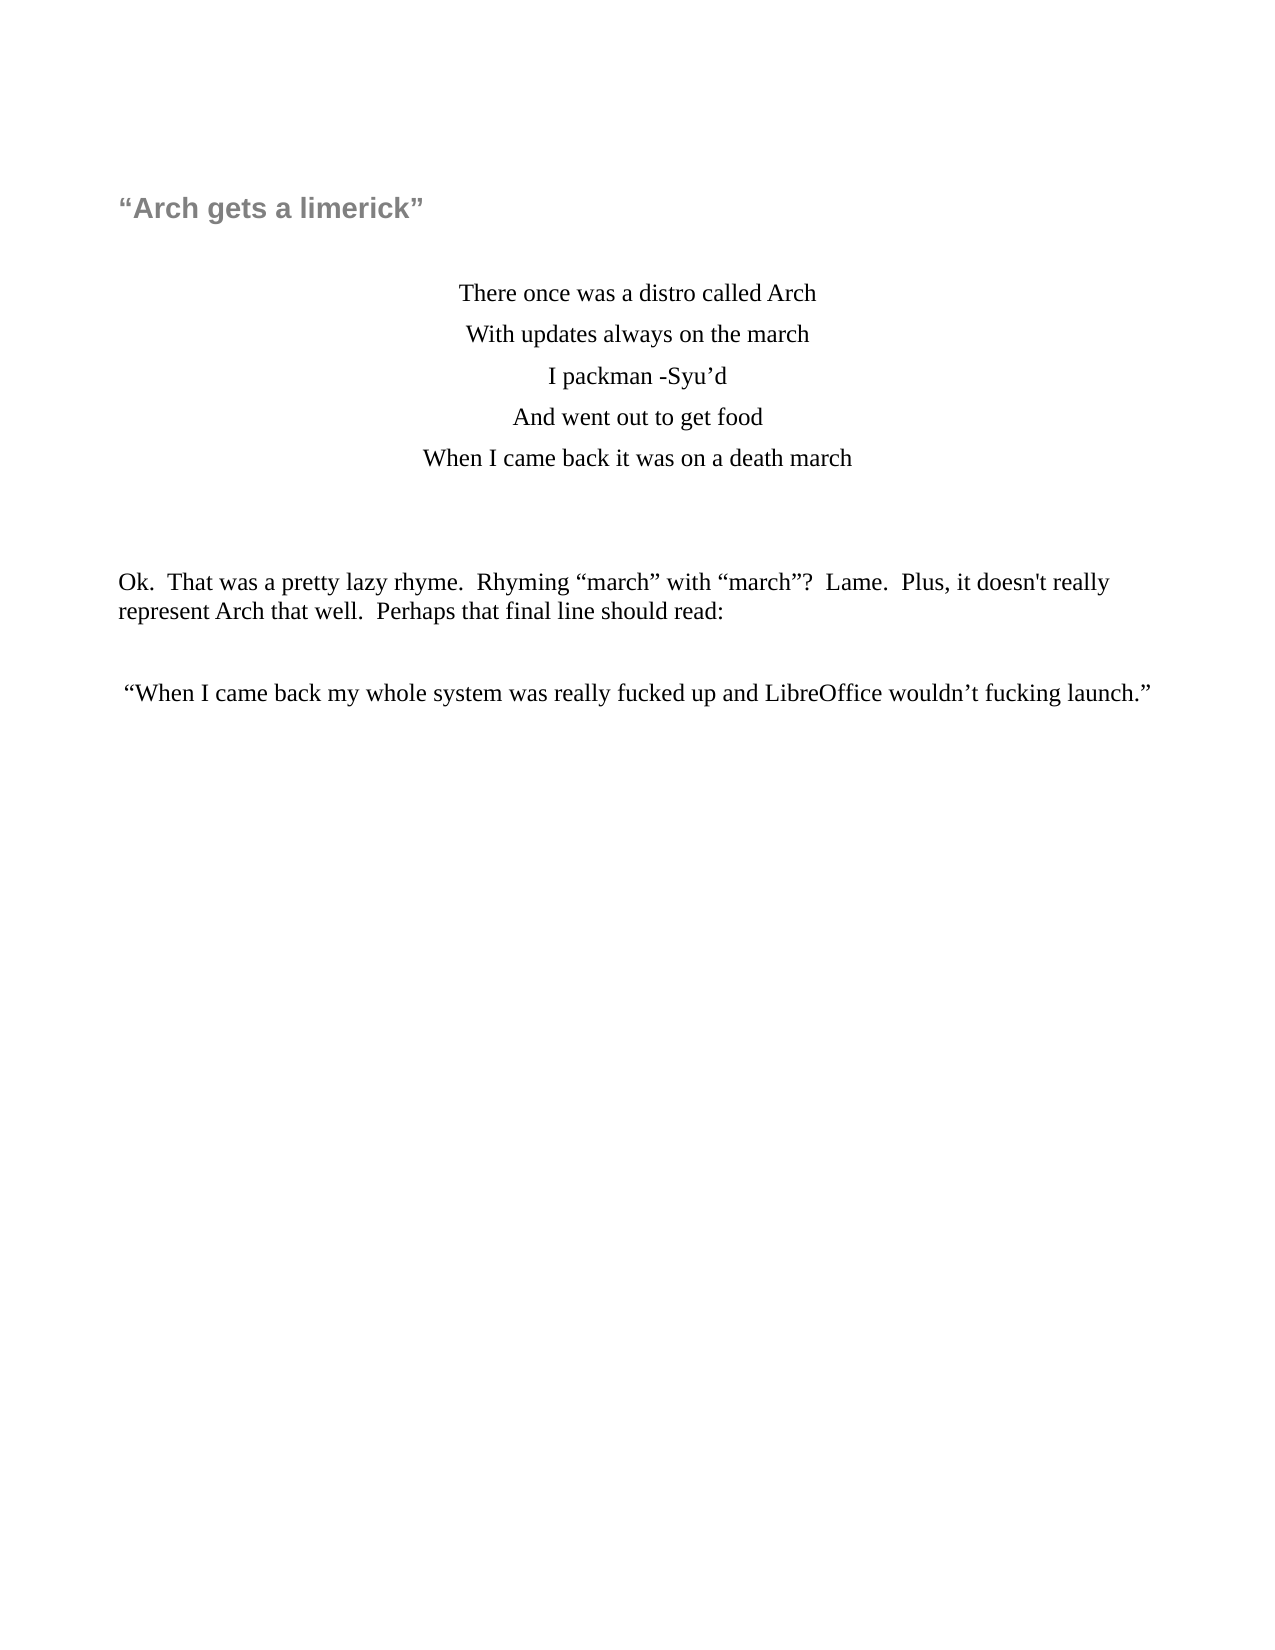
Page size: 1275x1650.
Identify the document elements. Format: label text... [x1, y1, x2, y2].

text There once was a distro called Arch [118, 278, 1157, 307]
text Ok. That was a pretty lazy rhyme. Rhyming “march” with “march”? Lame. Plus, it doesn't really represent Arch that well. Perhaps that final line should read: [118, 567, 1157, 624]
text And went out to get food [118, 402, 1157, 431]
text When I came back it was on a death march [118, 443, 1157, 472]
text I packman -Syu’d [118, 361, 1157, 389]
text With updates always on the march [118, 319, 1157, 348]
text “When I came back my whole system was really fucked up and LibreOffice wouldn’t fucking launch.” [118, 678, 1157, 707]
subtitle “Arch gets a limerick” [118, 191, 1157, 224]
